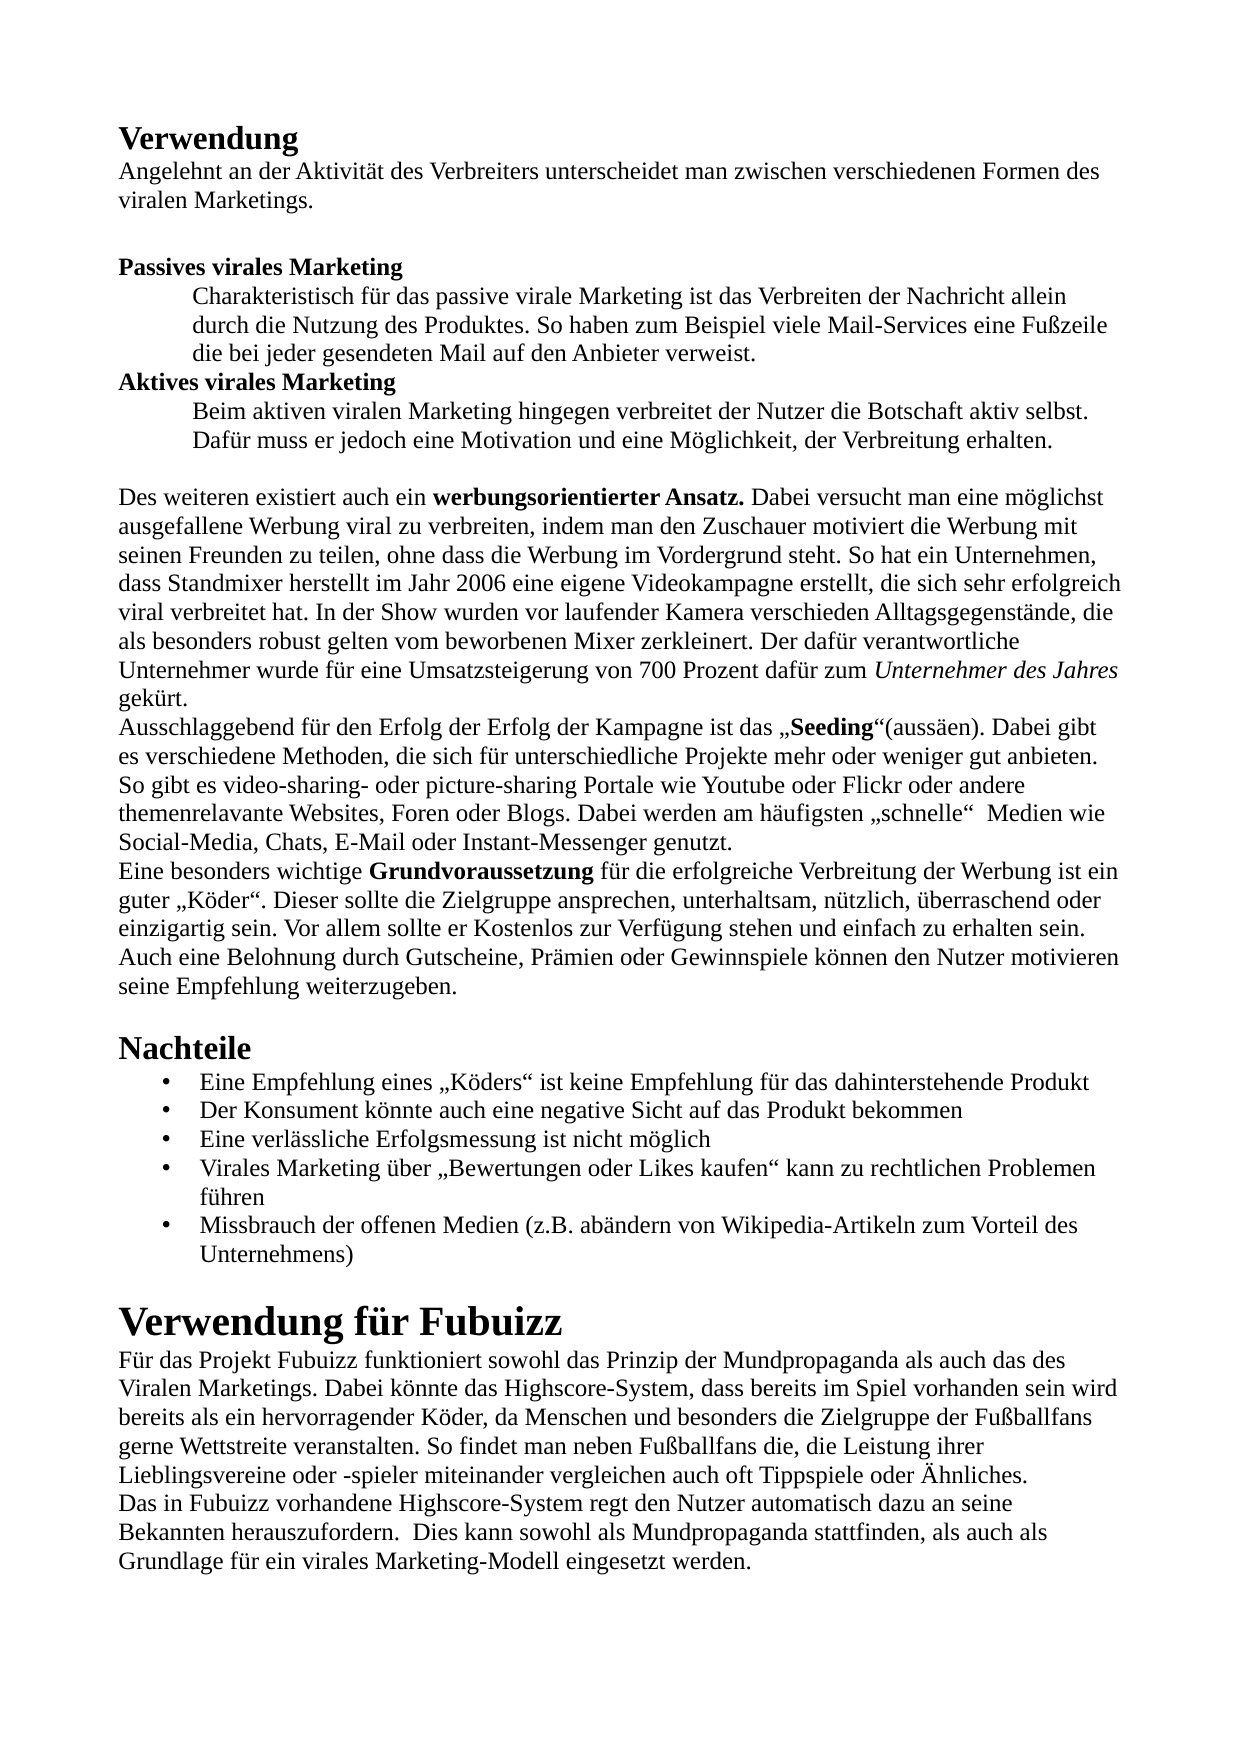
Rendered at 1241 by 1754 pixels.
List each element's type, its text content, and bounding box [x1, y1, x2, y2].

text Aktives virales Marketing [118, 367, 1122, 396]
text Verwendung [118, 118, 1122, 156]
text Des weiteren existiert auch ein werbungsorientierter Ansatz. Dabei versucht man eine möglichst ausgefallene Werbung viral zu verbreiten, indem man den Zuschauer motiviert die Werbung mit seinen Freunden zu teilen, ohne dass die Werbung im Vordergrund steht. So hat ein Unternehmen, dass Standmixer herstellt im Jahr 2006 eine eigene Videokampagne erstellt, die sich sehr erfolgreich viral verbreitet hat. In der Show wurden vor laufender Kamera verschieden Alltagsgegenstände, die als besonders robust gelten vom beworbenen Mixer zerkleinert. Der dafür verantwortliche Unternehmer wurde für eine Umsatzsteigerung von 700 Prozent dafür zum Unternehmer des Jahres gekürt. [118, 482, 1122, 712]
list Virales Marketing über „Bewertungen oder Likes kaufen“ kann zu rechtlichen Problemen führen [162, 1153, 1122, 1211]
text Passives virales Marketing [118, 252, 1122, 281]
list Eine Empfehlung eines „Köders“ ist keine Empfehlung für das dahinterstehende Produkt [162, 1067, 1122, 1096]
list Eine verlässliche Erfolgsmessung ist nicht möglich [162, 1124, 1122, 1153]
text Nachteile [118, 1028, 1122, 1067]
text Für das Projekt Fubuizz funktioniert sowohl das Prinzip der Mundpropaganda als auch das des Viralen Marketings. Dabei könnte das Highscore-System, dass bereits im Spiel vorhanden sein wird bereits als ein hervorragender Köder, da Menschen und besonders die Zielgruppe der Fußballfans gerne Wettstreite veranstalten. So findet man neben Fußballfans die, die Leistung ihrer Lieblingsvereine oder -spieler miteinander vergleichen auch oft Tippspiele oder Ähnliches. [118, 1345, 1122, 1488]
text Angelehnt an der Aktivität des Verbreiters unterscheidet man zwischen verschiedenen Formen des viralen Marketings. [118, 156, 1122, 214]
text Charakteristisch für das passive virale Marketing ist das Verbreiten der Nachricht allein durch die Nutzung des Produktes. So haben zum Beispiel viele Mail-Services eine Fußzeile die bei jeder gesendeten Mail auf den Anbieter verweist. [118, 281, 1122, 367]
text Beim aktiven viralen Marketing hingegen verbreitet der Nutzer die Botschaft aktiv selbst. Dafür muss er jedoch eine Motivation und eine Möglichkeit, der Verbreitung erhalten. [118, 396, 1122, 453]
list Der Konsument könnte auch eine negative Sicht auf das Produkt bekommen [162, 1096, 1122, 1124]
text Eine besonders wichtige Grundvoraussetzung für die erfolgreiche Verbreitung der Werbung ist ein guter „Köder“. Dieser sollte die Zielgruppe ansprechen, unterhaltsam, nützlich, überraschend oder einzigartig sein. Vor allem sollte er Kostenlos zur Verfügung stehen und einfach zu erhalten sein. Auch eine Belohnung durch Gutscheine, Prämien oder Gewinnspiele können den Nutzer motivieren seine Empfehlung weiterzugeben. [118, 856, 1122, 1000]
list Missbrauch der offenen Medien (z.B. abändern von Wikipedia-Artikeln zum Vorteil des Unternehmens) [162, 1211, 1122, 1268]
text Ausschlaggebend für den Erfolg der Erfolg der Kampagne ist das „Seeding“(aussäen). Dabei gibt es verschiedene Methoden, die sich für unterschiedliche Projekte mehr oder weniger gut anbieten. So gibt es video-sharing- oder picture-sharing Portale wie Youtube oder Flickr oder andere themenrelavante Websites, Foren oder Blogs. Dabei werden am häufigsten „schnelle“ Medien wie Social-Media, Chats, E-Mail oder Instant-Messenger genutzt. [118, 712, 1122, 856]
text Das in Fubuizz vorhandene Highscore-System regt den Nutzer automatisch dazu an seine Bekannten herauszufordern. Dies kann sowohl als Mundpropaganda stattfinden, als auch als Grundlage für ein virales Marketing-Modell eingesetzt werden. [118, 1488, 1122, 1575]
text Verwendung für Fubuizz [118, 1297, 1122, 1345]
